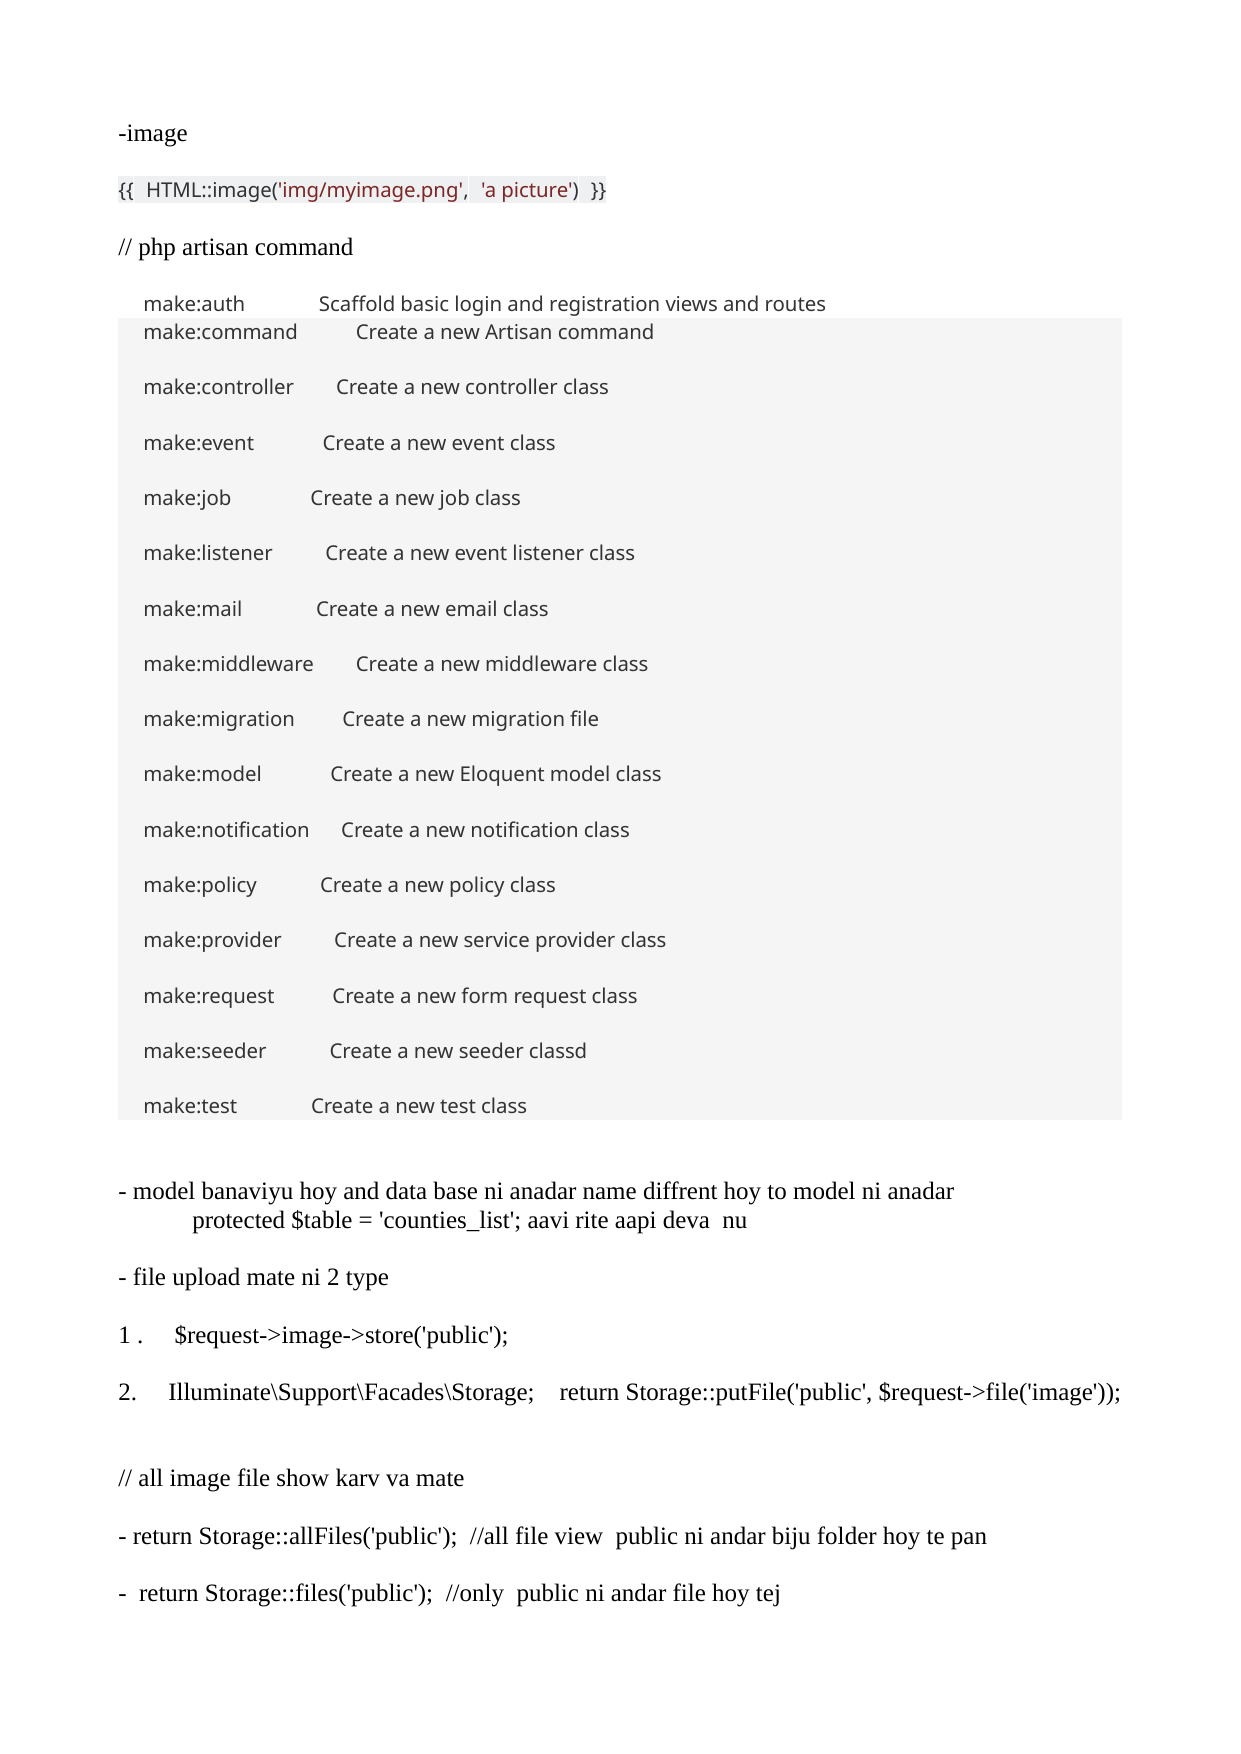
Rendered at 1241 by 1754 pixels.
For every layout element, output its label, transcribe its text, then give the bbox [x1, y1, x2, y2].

text make:listener Create a new event listener class [118, 539, 1122, 567]
text make:migration Create a new migration file [118, 705, 1122, 733]
text 1 . $request->image->store('public'); [118, 1320, 1122, 1348]
text make:notification Create a new notification class [118, 815, 1122, 843]
text make:auth Scaffold basic login and registration views and routes [118, 289, 1122, 318]
text make:controller Create a new controller class [118, 373, 1122, 401]
text make:model Create a new Eloquent model class [118, 760, 1122, 788]
text make:middleware Create a new middleware class [118, 649, 1122, 677]
text make:event Create a new event class [118, 428, 1122, 456]
text // php artisan command [118, 232, 1122, 289]
text make:seeder Create a new seeder classd [118, 1037, 1122, 1065]
text make:command Create a new Artisan command [118, 318, 1122, 346]
text make:test Create a new test class [118, 1092, 1122, 1120]
text make:mail Create a new email class [118, 594, 1122, 622]
text make:request Create a new form request class [118, 981, 1122, 1009]
text - file upload mate ni 2 type [118, 1262, 1122, 1291]
text {{ HTML::image('img/myimage.png', 'a picture') }} [118, 176, 1122, 203]
text - return Storage::allFiles('public'); //all file view public ni andar biju folder hoy te pan [118, 1521, 1122, 1550]
text make:job Create a new job class [118, 483, 1122, 512]
text -image [118, 118, 1122, 147]
text 2. Illuminate\Support\Facades\Storage; return Storage::putFile('public', $request->file('image')); [118, 1377, 1122, 1406]
text make:provider Create a new service provider class [118, 926, 1122, 954]
text // all image file show karv va mate [118, 1463, 1122, 1492]
text - return Storage::files('public'); //only public ni andar file hoy tej [118, 1578, 1122, 1607]
text - model banaviyu hoy and data base ni anadar name diffrent hoy to model ni anadar protected $table = 'counties_list'; aavi rite aapi deva nu [118, 1176, 1122, 1233]
text make:policy Create a new policy class [118, 871, 1122, 899]
